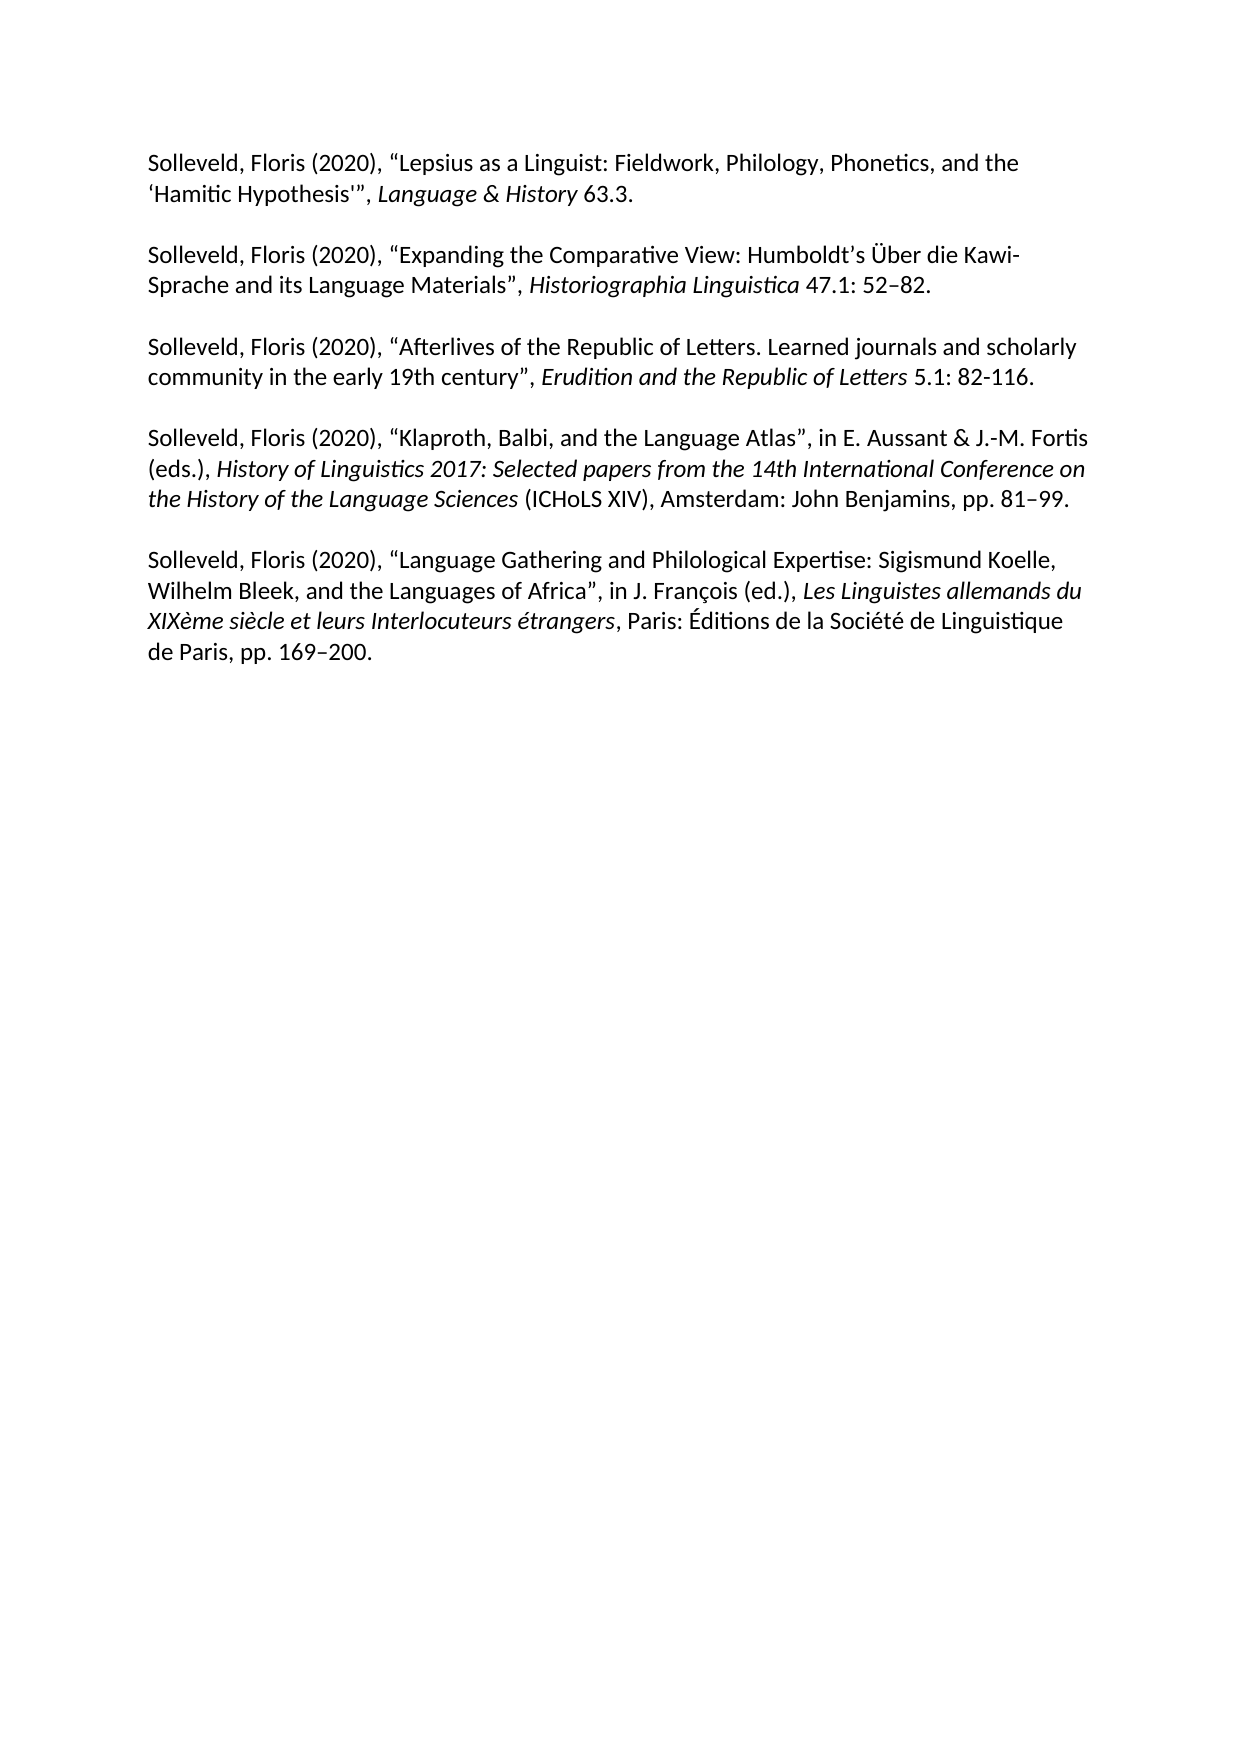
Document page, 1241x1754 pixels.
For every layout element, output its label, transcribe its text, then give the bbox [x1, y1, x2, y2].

text Solleveld, Floris (2020), “Lepsius as a Linguist: Fieldwork, Philology, Phonetics, and the ‘Hamitic Hypothesis'”, Language & History 63.3. [148, 148, 1093, 209]
text Solleveld, Floris (2020), “Expanding the Comparative View: Humboldt’s Über die Kawi-Sprache and its Language Materials”, Historiographia Linguistica 47.1: 52–82. [148, 239, 1093, 300]
text Solleveld, Floris (2020), “Language Gathering and Philological Expertise: Sigismund Koelle, Wilhelm Bleek, and the Languages of Africa”, in J. François (ed.), Les Linguistes allemands du XIXème siècle et leurs Interlocuteurs étrangers, Paris: Éditions de la Société de Linguistique de Paris, pp. 169–200. [148, 544, 1093, 666]
text Solleveld, Floris (2020), “Afterlives of the Republic of Letters. Learned journals and scholarly community in the early 19th century”, Erudition and the Republic of Letters 5.1: 82-116. [148, 331, 1093, 392]
text Solleveld, Floris (2020), “Klaproth, Balbi, and the Language Atlas”, in E. Aussant & J.-M. Fortis (eds.), History of Linguistics 2017: Selected papers from the 14th International Conference on the History of the Language Sciences (ICHoLS XIV), Amsterdam: John Benjamins, pp. 81–99. [148, 422, 1093, 514]
